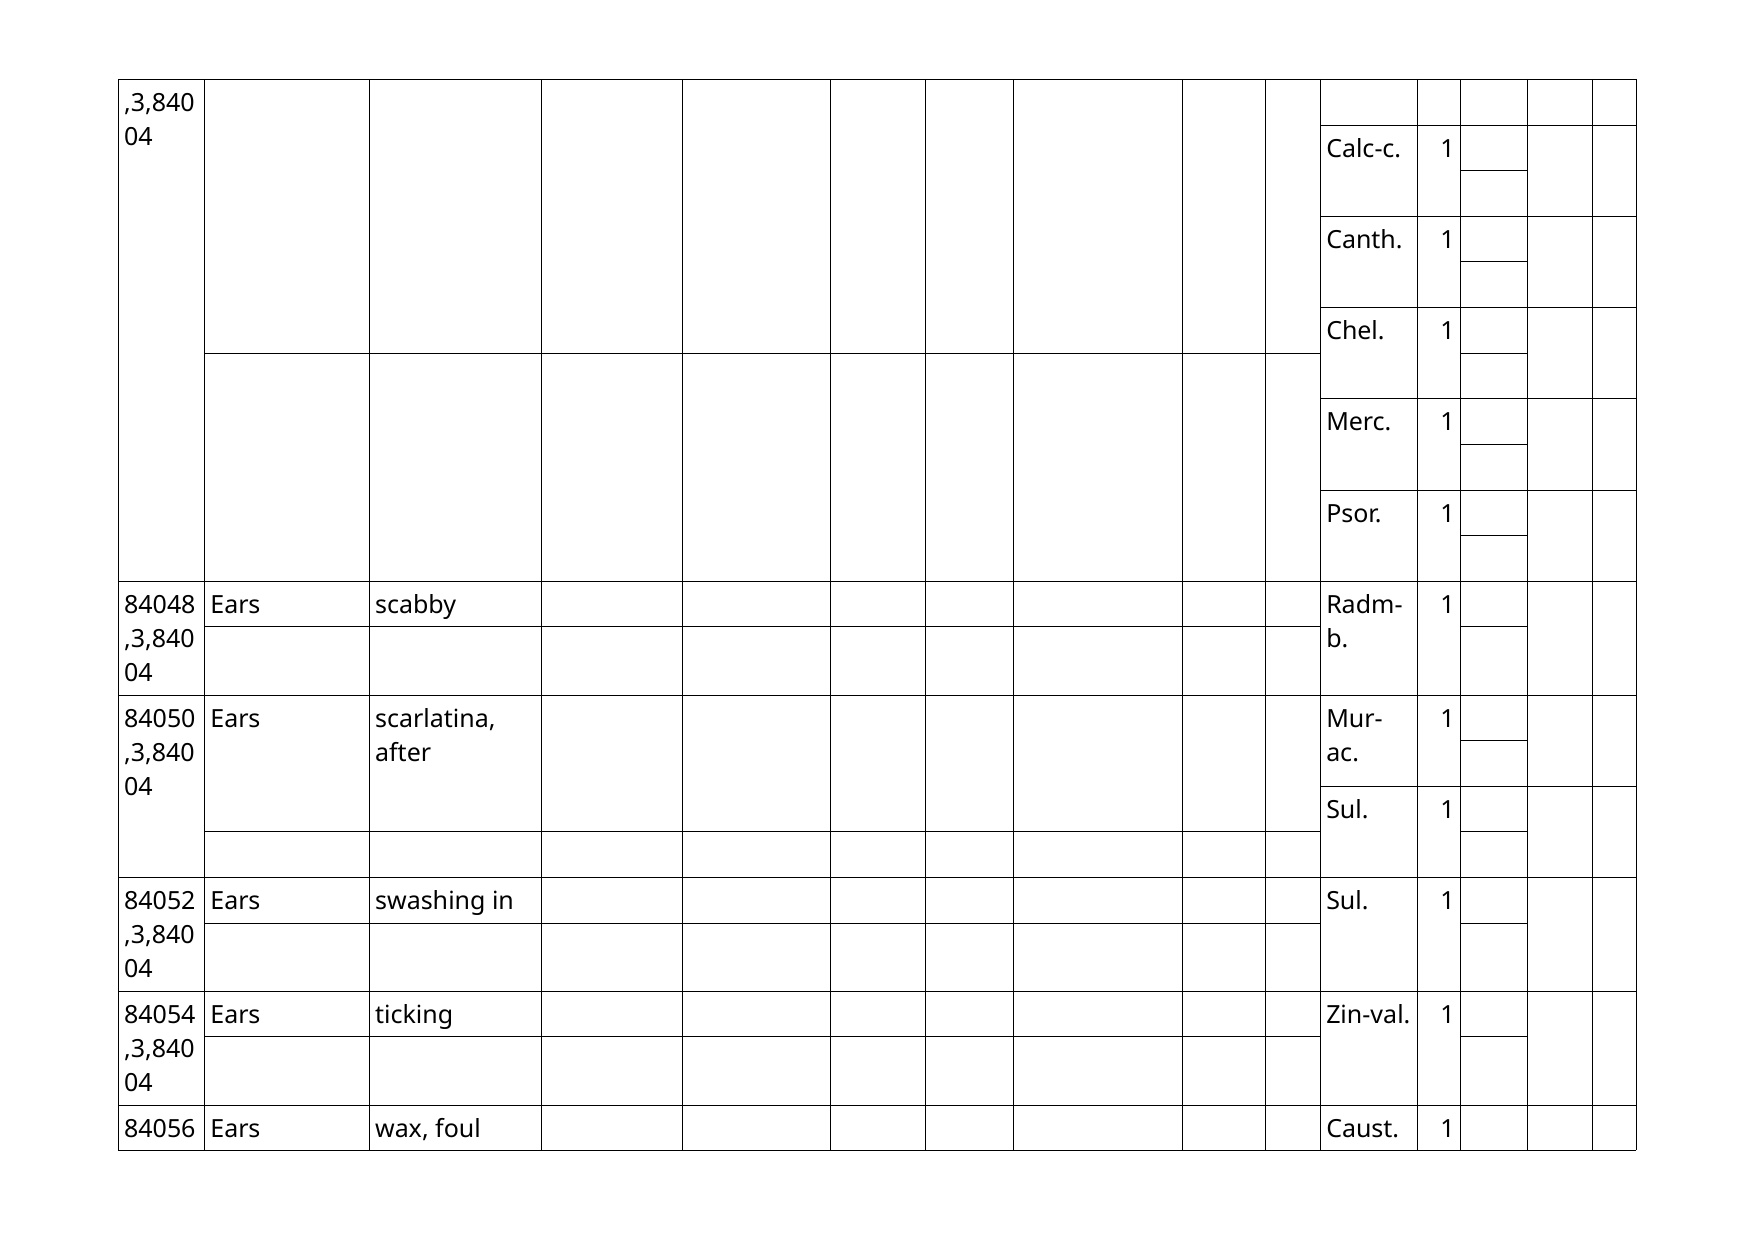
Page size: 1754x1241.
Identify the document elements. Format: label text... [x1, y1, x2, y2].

table_cell Psor. [1321, 491, 1417, 581]
table_cell [1014, 1106, 1182, 1150]
table_cell [1266, 832, 1320, 877]
table_cell [926, 696, 1013, 831]
table_cell [1528, 217, 1592, 307]
table_cell ticking [370, 992, 541, 1036]
table_cell [831, 1037, 925, 1104]
table_cell [683, 582, 830, 626]
table_cell Ears [205, 1106, 369, 1150]
table_cell [831, 627, 925, 694]
table_cell Ears [205, 992, 369, 1036]
table_cell 1 [1418, 399, 1460, 489]
table_cell [683, 80, 830, 353]
table_cell [1266, 354, 1320, 581]
table_cell 84056 [119, 1106, 204, 1150]
table_cell [1266, 627, 1320, 694]
table_cell [1183, 1106, 1265, 1150]
table_cell [1528, 878, 1592, 991]
table_cell [1418, 80, 1460, 124]
table_cell [1183, 924, 1265, 991]
table_cell [205, 924, 369, 991]
table_cell 84048,3,84004 [119, 582, 204, 694]
table_cell [370, 627, 541, 694]
table_cell [1014, 627, 1182, 694]
table_cell [1461, 491, 1527, 535]
table_cell [1461, 582, 1527, 626]
table_cell [1461, 308, 1527, 353]
table_cell [1461, 696, 1527, 740]
table_cell [1014, 696, 1182, 831]
table_cell [1593, 308, 1636, 398]
table_cell [1183, 992, 1265, 1036]
table_cell 84050,3,84004 [119, 696, 204, 877]
table_cell 1 [1418, 126, 1460, 216]
table_cell [1528, 126, 1592, 216]
table_cell [831, 924, 925, 991]
table_cell [1183, 878, 1265, 923]
table_cell [205, 1037, 369, 1104]
table_cell [542, 992, 682, 1036]
table_cell [370, 924, 541, 991]
table_cell [542, 627, 682, 694]
table_cell [1461, 1106, 1527, 1150]
table_cell [1461, 1037, 1527, 1104]
table_cell [926, 627, 1013, 694]
table_cell [683, 627, 830, 694]
table_cell [1321, 80, 1417, 124]
table_cell [370, 832, 541, 877]
table_cell [1183, 582, 1265, 626]
table_cell [1593, 217, 1636, 307]
table_cell [683, 696, 830, 831]
table_cell [1461, 80, 1527, 124]
table_cell [1266, 582, 1320, 626]
table_cell [1593, 80, 1636, 124]
table_cell [1593, 992, 1636, 1104]
table_cell 84054,3,84004 [119, 992, 204, 1104]
table_cell Chel. [1321, 308, 1417, 398]
table_cell swashing in [370, 878, 541, 923]
table_cell [1528, 696, 1592, 786]
table_cell Sul. [1321, 787, 1417, 877]
table_cell scarlatina, after [370, 696, 541, 831]
table_cell [1461, 992, 1527, 1036]
table_cell [1266, 878, 1320, 923]
table_cell Mur-ac. [1321, 696, 1417, 786]
table_cell Calc-c. [1321, 126, 1417, 216]
table_cell [205, 832, 369, 877]
table_cell [1266, 1106, 1320, 1150]
table_cell [1183, 627, 1265, 694]
table_cell [1593, 126, 1636, 216]
table_cell [831, 696, 925, 831]
table_cell [831, 878, 925, 923]
table_cell [542, 878, 682, 923]
table_cell [926, 992, 1013, 1036]
table_cell [926, 354, 1013, 581]
table_cell [1266, 696, 1320, 831]
table_cell [926, 832, 1013, 877]
table_cell [831, 354, 925, 581]
table_cell [683, 1106, 830, 1150]
table_cell [1461, 832, 1527, 877]
table_cell [1183, 696, 1265, 831]
table_cell [1461, 924, 1527, 991]
table_cell [1461, 741, 1527, 786]
table_cell [1528, 491, 1592, 581]
table_cell [1593, 878, 1636, 991]
table_cell [831, 992, 925, 1036]
table_cell 1 [1418, 992, 1460, 1104]
table_cell Ears [205, 582, 369, 626]
table_cell 1 [1418, 217, 1460, 307]
table_cell [542, 924, 682, 991]
table_cell [1014, 354, 1182, 581]
table_cell [1014, 832, 1182, 877]
table_cell [683, 992, 830, 1036]
table_cell [831, 1106, 925, 1150]
table_cell [1014, 1037, 1182, 1104]
table_cell [831, 80, 925, 353]
table_cell Radm-b. [1321, 582, 1417, 694]
table_cell [1266, 1037, 1320, 1104]
table_cell [1593, 787, 1636, 877]
table_cell 1 [1418, 878, 1460, 991]
table_cell [542, 80, 682, 353]
table_cell [1528, 582, 1592, 694]
table_cell [1528, 992, 1592, 1104]
table_cell [1461, 354, 1527, 398]
table_cell [926, 1037, 1013, 1104]
table_cell [1461, 536, 1527, 581]
table_cell [370, 1037, 541, 1104]
table_cell [542, 696, 682, 831]
table_cell ,3,84004 [119, 80, 204, 581]
table_cell [542, 1037, 682, 1104]
table_cell [1014, 924, 1182, 991]
table_cell [926, 878, 1013, 923]
table_cell [1528, 787, 1592, 877]
table_cell [831, 832, 925, 877]
table_cell [683, 354, 830, 581]
table_cell scabby [370, 582, 541, 626]
table_cell [1183, 1037, 1265, 1104]
table_cell Canth. [1321, 217, 1417, 307]
table_cell [1183, 80, 1265, 353]
table_cell [542, 832, 682, 877]
table_cell Zin-val. [1321, 992, 1417, 1104]
table_cell [1014, 80, 1182, 353]
table_cell 1 [1418, 787, 1460, 877]
table_cell [683, 1037, 830, 1104]
table_cell 84052,3,84004 [119, 878, 204, 991]
table_cell 1 [1418, 696, 1460, 786]
table_cell [926, 582, 1013, 626]
table_cell 1 [1418, 308, 1460, 398]
table_cell [926, 1106, 1013, 1150]
table_cell [1461, 171, 1527, 216]
table_cell [683, 832, 830, 877]
table_cell [1183, 354, 1265, 581]
table_cell [1461, 878, 1527, 923]
table_cell [1528, 308, 1592, 398]
table_cell [1461, 787, 1527, 831]
table_cell [1014, 878, 1182, 923]
table_cell [1461, 399, 1527, 444]
table_cell [1266, 924, 1320, 991]
table_cell Ears [205, 878, 369, 923]
table_cell Merc. [1321, 399, 1417, 489]
table_cell [542, 354, 682, 581]
table_cell [370, 80, 541, 353]
table_cell [542, 582, 682, 626]
table_cell [1528, 1106, 1592, 1150]
table_cell Caust. [1321, 1106, 1417, 1150]
table_cell [926, 924, 1013, 991]
table_cell [1593, 696, 1636, 786]
table_cell [1461, 262, 1527, 307]
table_cell [1266, 992, 1320, 1036]
table_cell [926, 80, 1013, 353]
table_cell [1014, 582, 1182, 626]
table_cell [1461, 445, 1527, 489]
table_cell [683, 878, 830, 923]
table_cell [1528, 399, 1592, 489]
table_cell [831, 582, 925, 626]
table_cell [205, 354, 369, 581]
table_cell [542, 1106, 682, 1150]
table_cell 1 [1418, 1106, 1460, 1150]
table_cell [1593, 399, 1636, 489]
table_cell [1593, 1106, 1636, 1150]
table_cell [1461, 627, 1527, 694]
table_cell Sul. [1321, 878, 1417, 991]
table_cell [1593, 582, 1636, 694]
table_cell [370, 354, 541, 581]
table_cell [1593, 491, 1636, 581]
table_cell 1 [1418, 491, 1460, 581]
table_cell [205, 627, 369, 694]
table_cell [1461, 217, 1527, 261]
table_cell Ears [205, 696, 369, 831]
table_cell [1014, 992, 1182, 1036]
table_cell wax, foul [370, 1106, 541, 1150]
table_cell [683, 924, 830, 991]
table_cell [205, 80, 369, 353]
table_cell [1528, 80, 1592, 124]
table_cell [1266, 80, 1320, 353]
table_cell 1 [1418, 582, 1460, 694]
table_cell [1183, 832, 1265, 877]
table_cell [1461, 126, 1527, 170]
